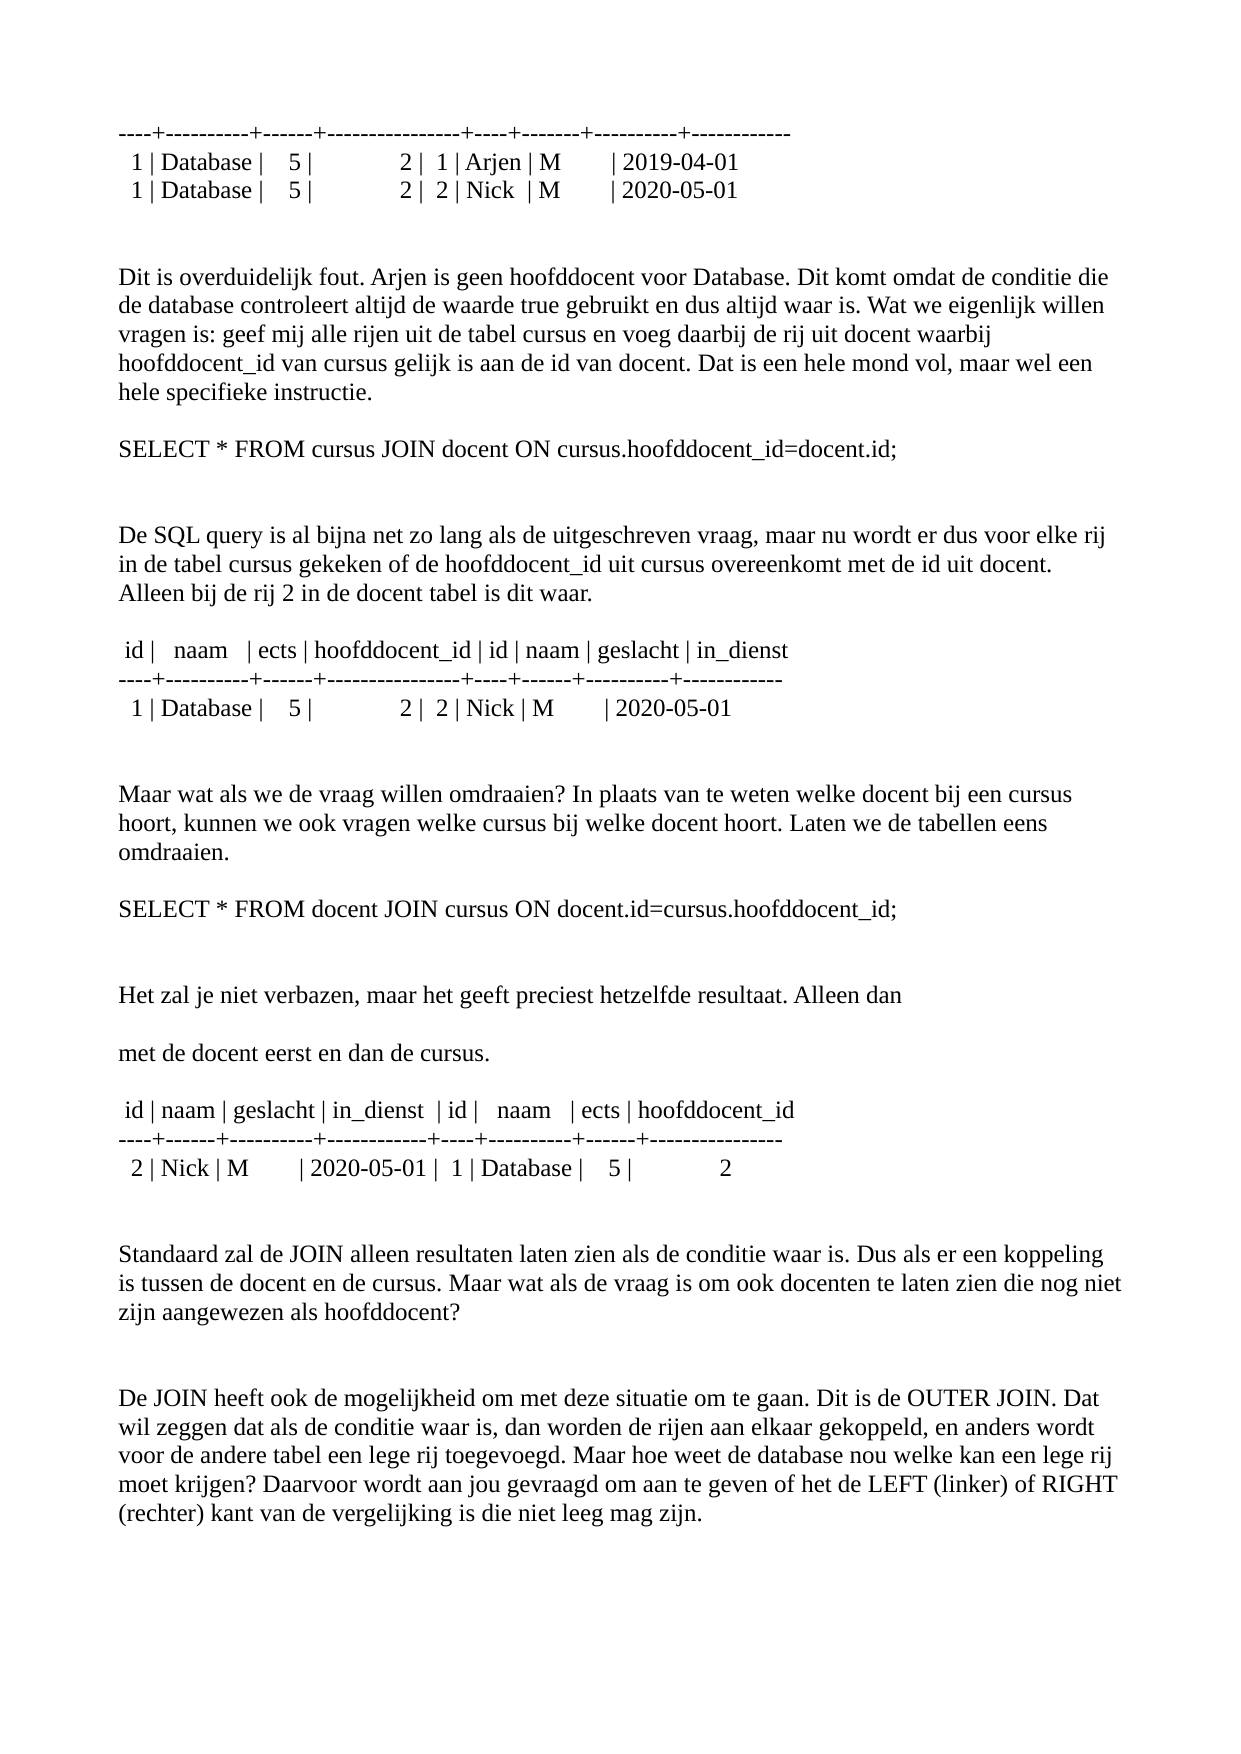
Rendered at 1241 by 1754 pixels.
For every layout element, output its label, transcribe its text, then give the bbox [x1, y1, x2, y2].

text SELECT * FROM docent JOIN cursus ON docent.id=cursus.hoofddocent_id; [118, 894, 1122, 923]
text Maar wat als we de vraag willen omdraaien? In plaats van te weten welke docent bij een cursus hoort, kunnen we ook vragen welke cursus bij welke docent hoort. Laten we de tabellen eens omdraaien. [118, 779, 1122, 866]
text Dit is overduidelijk fout. Arjen is geen hoofddocent voor Database. Dit komt omdat de conditie die de database controleert altijd de waarde true gebruikt en dus altijd waar is. Wat we eigenlijk willen vragen is: geef mij alle rijen uit de tabel cursus en voeg daarbij de rij uit docent waarbij hoofddocent_id van cursus gelijk is aan de id van docent. Dat is een hele mond vol, maar wel een hele specifieke instructie. [118, 262, 1122, 406]
text ----+------+----------+------------+----+----------+------+---------------- [118, 1124, 1122, 1153]
text De JOIN heeft ook de mogelijkheid om met deze situatie om te gaan. Dit is de OUTER JOIN. Dat wil zeggen dat als de conditie waar is, dan worden de rijen aan elkaar gekoppeld, en anders wordt voor de andere tabel een lege rij toegevoegd. Maar hoe weet de database nou welke kan een lege rij moet krijgen? Daarvoor wordt aan jou gevraagd om aan te geven of het de LEFT (linker) of RIGHT (rechter) kant van de vergelijking is die niet leeg mag zijn. [118, 1383, 1122, 1527]
text Het zal je niet verbazen, maar het geeft preciest hetzelfde resultaat. Alleen dan [118, 981, 1122, 1009]
text id | naam | ects | hoofddocent_id | id | naam | geslacht | in_dienst [118, 636, 1122, 664]
text 1 | Database | 5 | 2 | 2 | Nick | M | 2020-05-01 [118, 693, 1122, 722]
text 1 | Database | 5 | 2 | 2 | Nick | M | 2020-05-01 [118, 176, 1122, 204]
text ----+----------+------+----------------+----+------+----------+------------ [118, 664, 1122, 693]
text Standaard zal de JOIN alleen resultaten laten zien als de conditie waar is. Dus als er een koppeling is tussen de docent en de cursus. Maar wat als de vraag is om ook docenten te laten zien die nog niet zijn aangewezen als hoofddocent? [118, 1239, 1122, 1326]
text De SQL query is al bijna net zo lang als de uitgeschreven vraag, maar nu wordt er dus voor elke rij in de tabel cursus gekeken of de hoofddocent_id uit cursus overeenkomt met de id uit docent. Alleen bij de rij 2 in de docent tabel is dit waar. [118, 521, 1122, 607]
text met de docent eerst en dan de cursus. [118, 1038, 1122, 1067]
text SELECT * FROM cursus JOIN docent ON cursus.hoofddocent_id=docent.id; [118, 434, 1122, 463]
text id | naam | geslacht | in_dienst | id | naam | ects | hoofddocent_id [118, 1096, 1122, 1124]
text 1 | Database | 5 | 2 | 1 | Arjen | M | 2019-04-01 [118, 147, 1122, 176]
text 2 | Nick | M | 2020-05-01 | 1 | Database | 5 | 2 [118, 1153, 1122, 1182]
text ----+----------+------+----------------+----+-------+----------+------------ [118, 118, 1122, 147]
